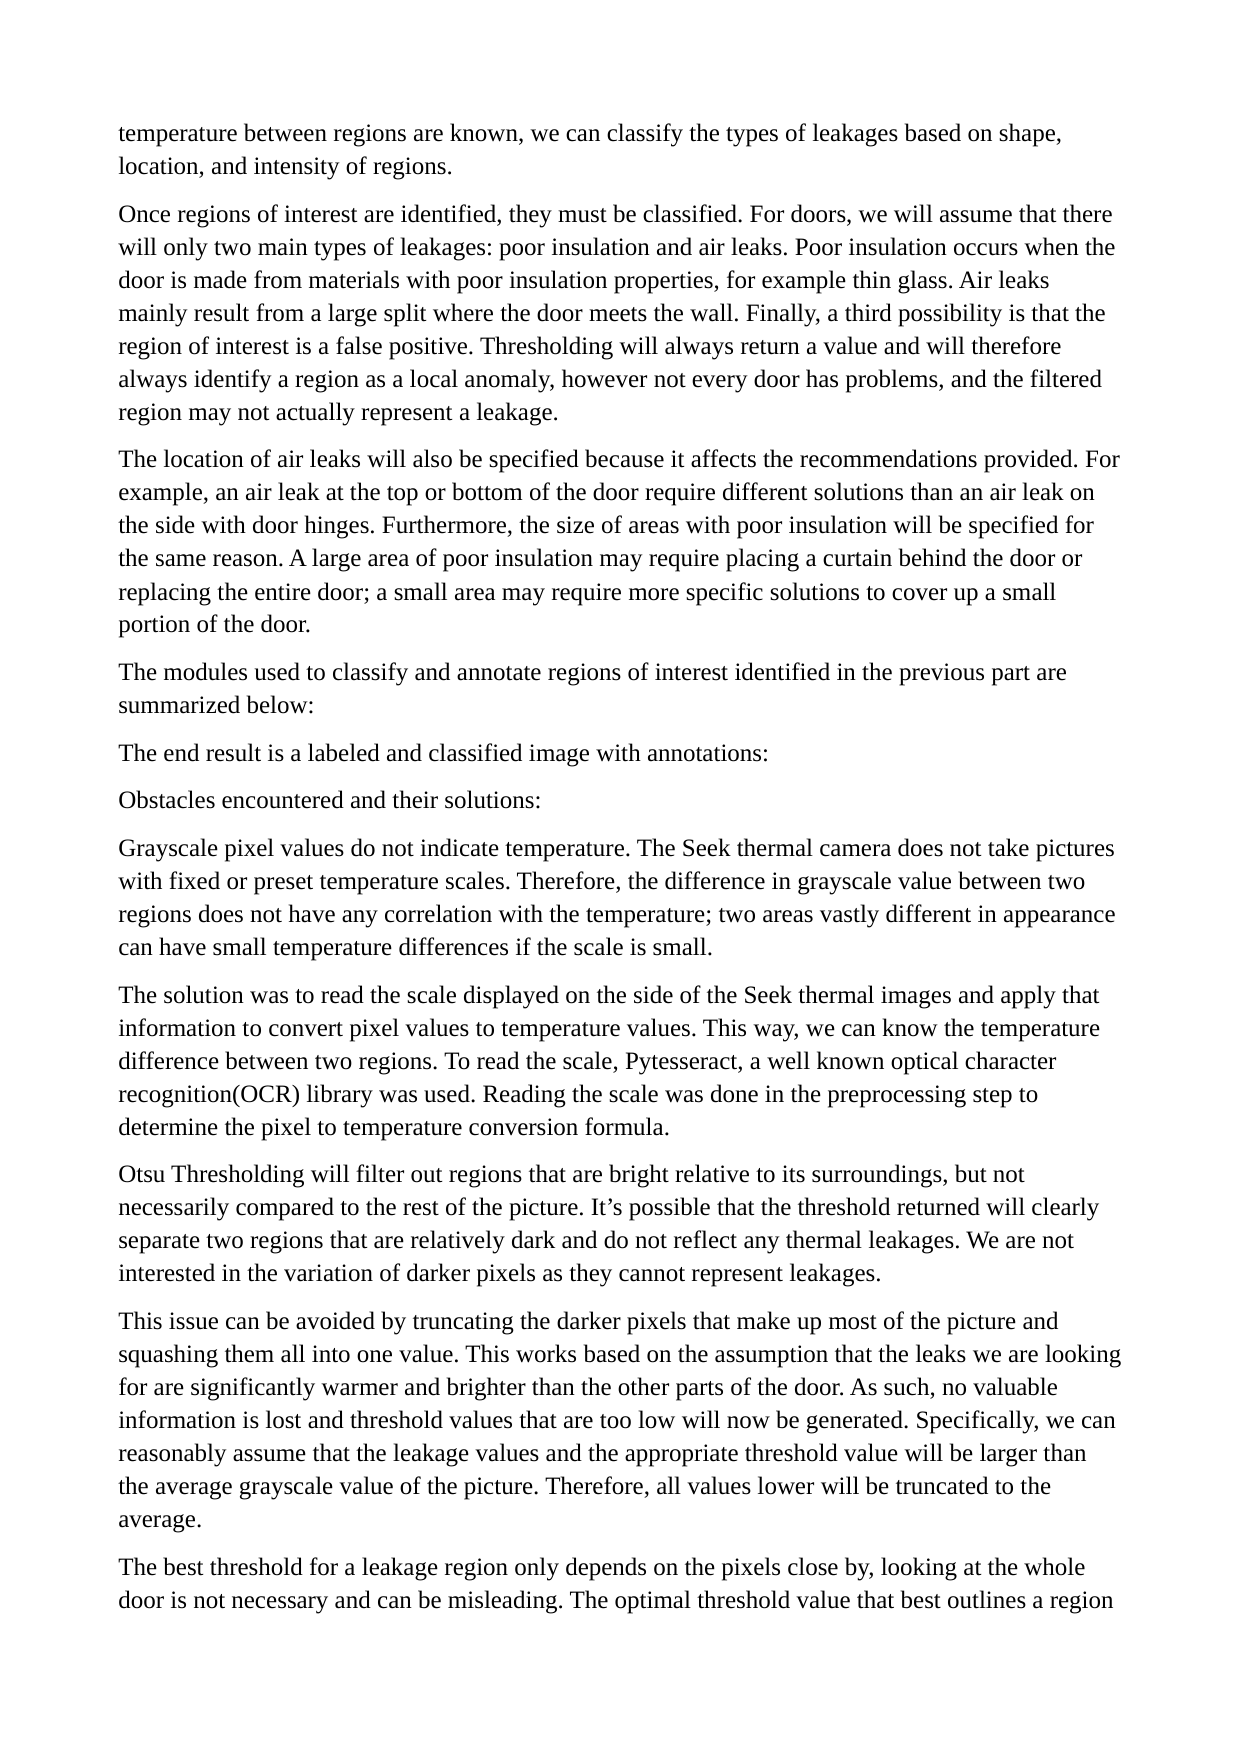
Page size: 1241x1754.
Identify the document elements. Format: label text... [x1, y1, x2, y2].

text The location of air leaks will also be specified because it affects the recommendations provided. For example, an air leak at the top or bottom of the door require different solutions than an air leak on the side with door hinges. Furthermore, the size of areas with poor insulation will be specified for the same reason. A large area of poor insulation may require placing a curtain behind the door or replacing the entire door; a small area may require more specific solutions to cover up a small portion of the door. [118, 444, 1122, 638]
text The best threshold for a leakage region only depends on the pixels close by, looking at the whole door is not necessary and can be misleading. The optimal threshold value that best outlines a region [118, 1552, 1122, 1613]
text The solution was to read the scale displayed on the side of the Seek thermal images and apply that information to convert pixel values to temperature values. This way, we can know the temperature difference between two regions. To read the scale, Pytesseract, a well known optical character recognition(OCR) library was used. Reading the scale was done in the preprocessing step to determine the pixel to temperature conversion formula. [118, 980, 1122, 1141]
text Grayscale pixel values do not indicate temperature. The Seek thermal camera does not take pictures with fixed or preset temperature scales. Therefore, the difference in grayscale value between two regions does not have any correlation with the temperature; two areas vastly different in appearance can have small temperature differences if the scale is small. [118, 833, 1122, 961]
text The end result is a labeled and classified image with annotations: [118, 738, 1122, 767]
text Once regions of interest are identified, they must be classified. For doors, we will assume that there will only two main types of leakages: poor insulation and air leaks. Poor insulation occurs when the door is made from materials with poor insulation properties, for example thin glass. Air leaks mainly result from a large split where the door meets the wall. Finally, a third possibility is that the region of interest is a false positive. Thresholding will always return a value and will therefore always identify a region as a local anomaly, however not every door has problems, and the filtered region may not actually represent a leakage. [118, 199, 1122, 426]
text This issue can be avoided by truncating the darker pixels that make up most of the picture and squashing them all into one value. This works based on the assumption that the leaks we are looking for are significantly warmer and brighter than the other parts of the door. As such, no valuable information is lost and threshold values that are too low will now be generated. Specifically, we can reasonably assume that the leakage values and the appropriate threshold value will be larger than the average grayscale value of the picture. Therefore, all values lower will be truncated to the average. [118, 1306, 1122, 1533]
text temperature between regions are known, we can classify the types of leakages based on shape, location, and intensity of regions. [118, 118, 1122, 180]
text The modules used to classify and annotate regions of interest identified in the previous part are summarized below: [118, 657, 1122, 719]
text Otsu Thresholding will filter out regions that are bright relative to its surroundings, but not necessarily compared to the rest of the picture. It’s possible that the threshold returned will clearly separate two regions that are relatively dark and do not reflect any thermal leakages. We are not interested in the variation of darker pixels as they cannot represent leakages. [118, 1159, 1122, 1287]
text Obstacles encountered and their solutions: [118, 785, 1122, 814]
